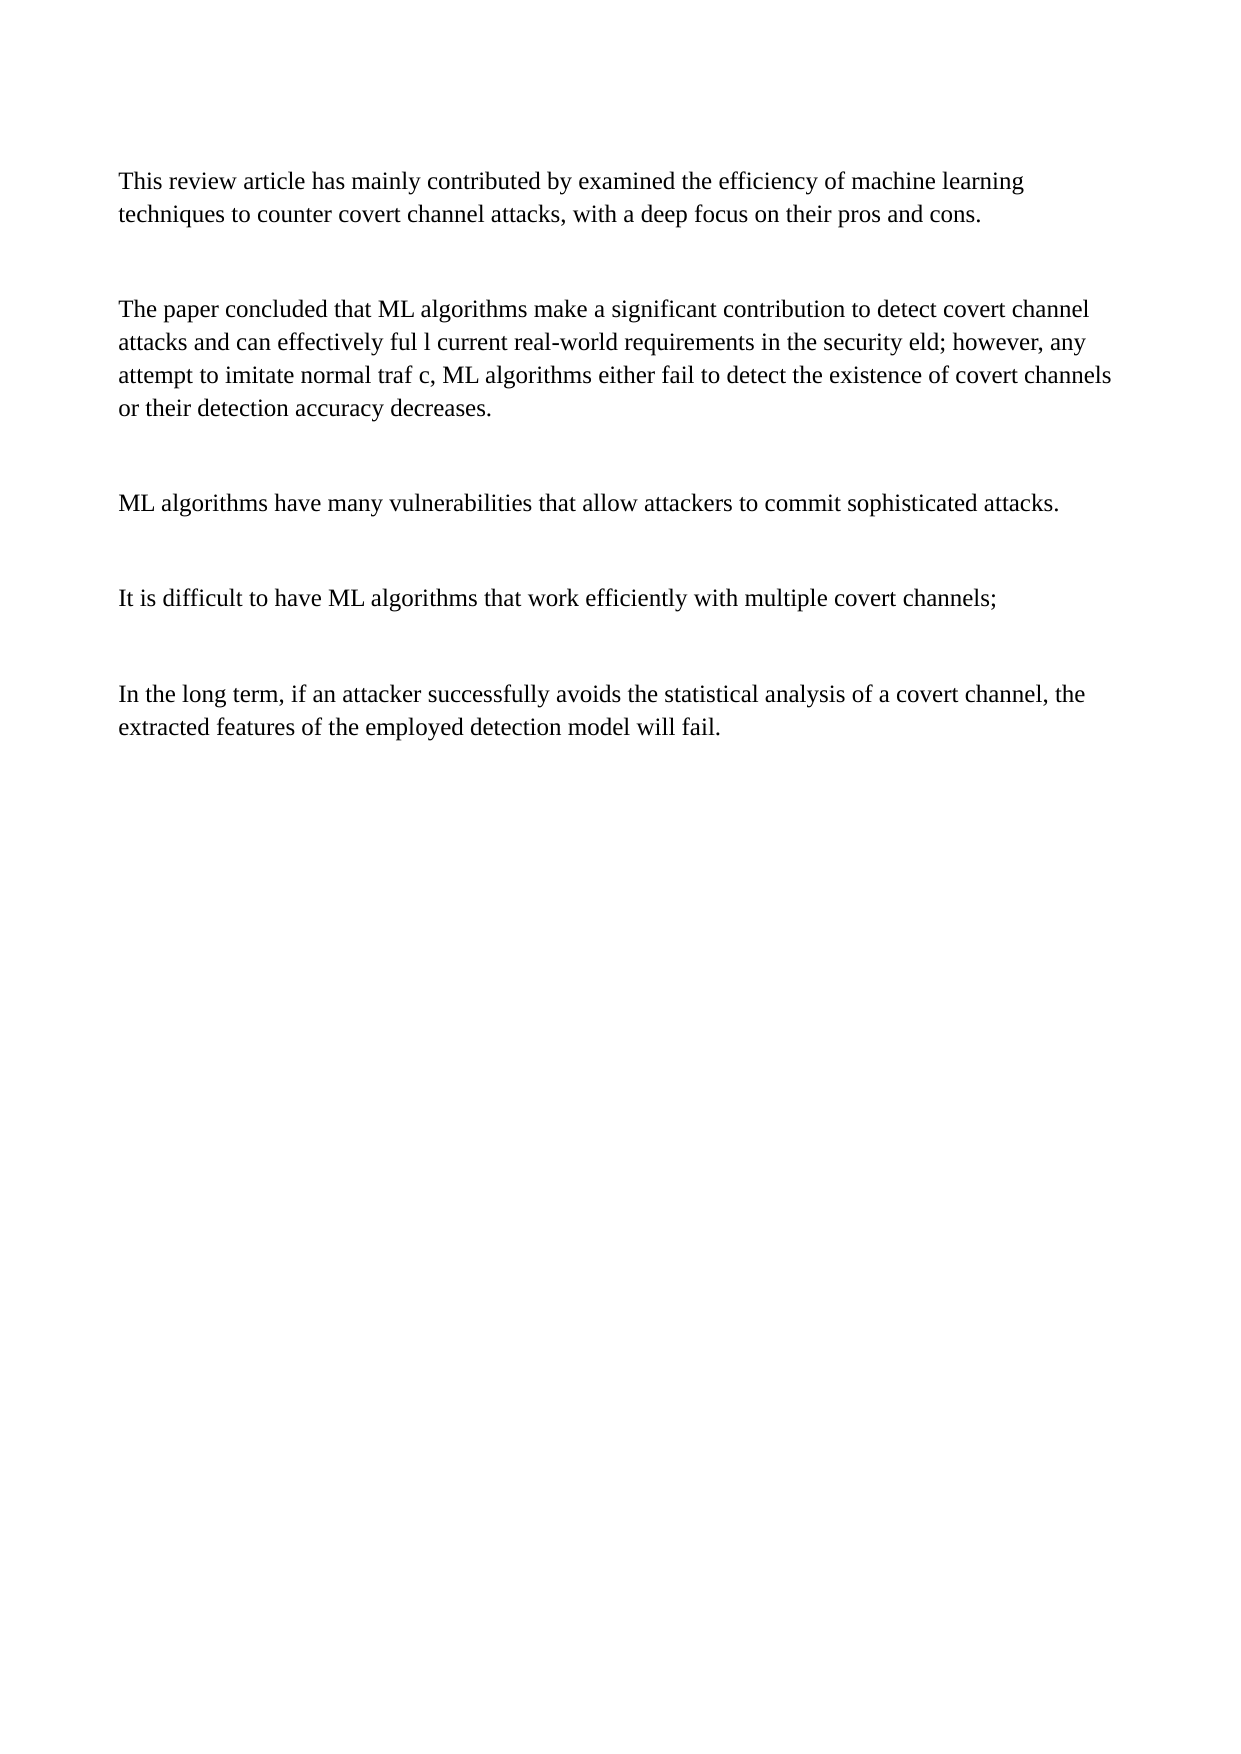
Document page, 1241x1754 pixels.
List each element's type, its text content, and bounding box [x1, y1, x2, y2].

text This review article has mainly contributed by examined the efficiency of machine learning techniques to counter covert channel attacks, with a deep focus on their pros and cons. [118, 166, 1122, 227]
text The paper concluded that ML algorithms make a significant contribution to detect covert channel attacks and can effectively ful l current real-world requirements in the security eld; however, any attempt to imitate normal traf c, ML algorithms either fail to detect the existence of covert channels or their detection accuracy decreases. [118, 294, 1122, 422]
text It is difficult to have ML algorithms that work efficiently with multiple covert channels; [118, 583, 1122, 612]
text In the long term, if an attacker successfully avoids the statistical analysis of a covert channel, the extracted features of the employed detection model will fail. [118, 679, 1122, 740]
text ML algorithms have many vulnerabilities that allow attackers to commit sophisticated attacks. [118, 488, 1122, 517]
